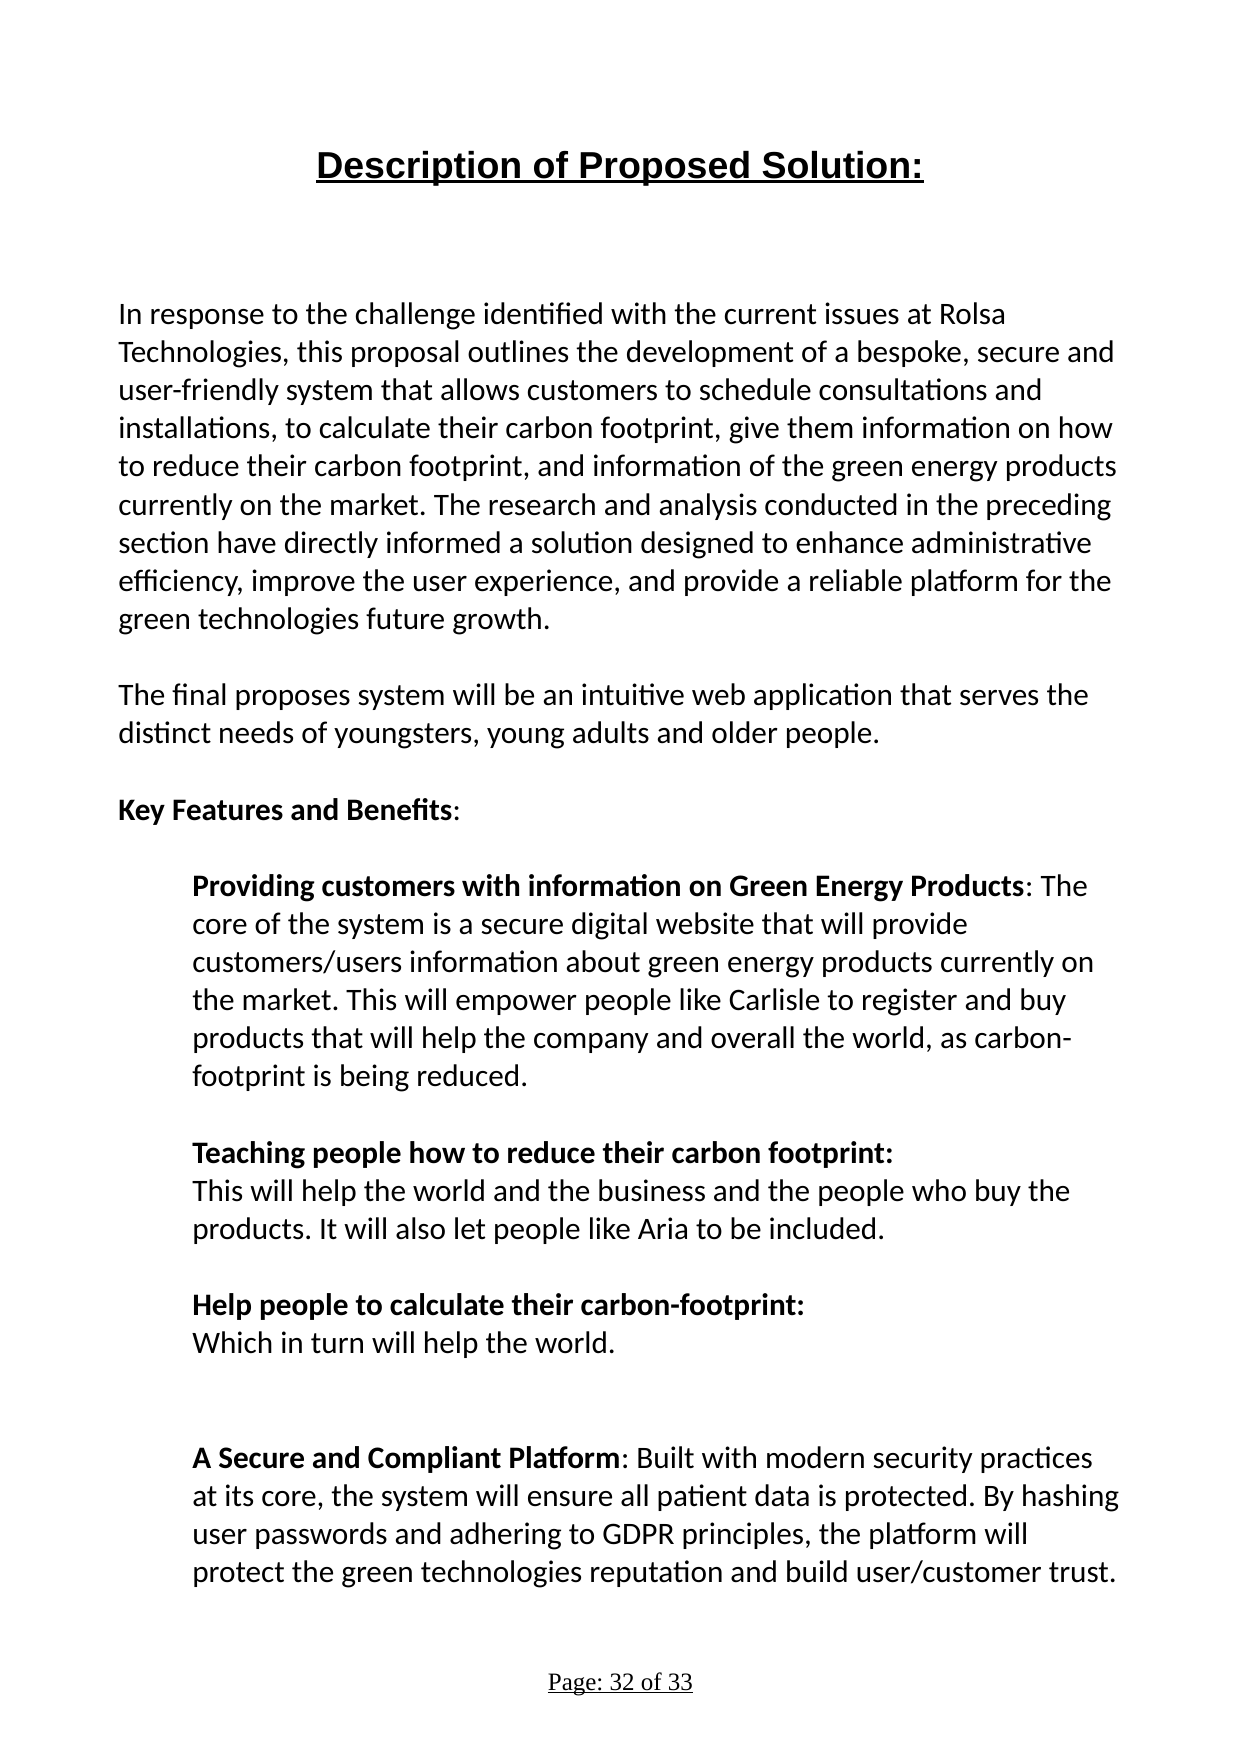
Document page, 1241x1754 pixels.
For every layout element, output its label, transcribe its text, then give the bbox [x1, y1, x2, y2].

text Key Features and Benefits: [118, 789, 1122, 828]
text In response to the challenge identified with the current issues at Rolsa Technologies, this proposal outlines the development of a bespoke, secure and user-friendly system that allows customers to schedule consultations and installations, to calculate their carbon footprint, give them information on how to reduce their carbon footprint, and information of the green energy products currently on the market. The research and analysis conducted in the preceding section have directly informed a solution designed to enhance administrative efficiency, improve the user experience, and provide a reliable platform for the green technologies future growth. [118, 294, 1122, 637]
subtitle Description of Proposed Solution: [118, 143, 1122, 186]
text This will help the world and the business and the people who buy the products. It will also let people like Aria to be included. [192, 1171, 1122, 1247]
text A Secure and Compliant Platform: Built with modern security practices at its core, the system will ensure all patient data is protected. By hashing user passwords and adhering to GDPR principles, the platform will protect the green technologies reputation and build user/customer trust. [192, 1438, 1122, 1590]
text Teaching people how to reduce their carbon footprint: [192, 1133, 1122, 1171]
text The final proposes system will be an intuitive web application that serves the distinct needs of youngsters, young adults and older people. [118, 675, 1122, 751]
text Providing customers with information on Green Energy Products: The core of the system is a secure digital website that will provide customers/users information about green energy products currently on the market. This will empower people like Carlisle to register and buy products that will help the company and overall the world, as carbon-footprint is being reduced. [192, 828, 1122, 1094]
text Help people to calculate their carbon-footprint: [192, 1285, 1122, 1323]
text Which in turn will help the world. [192, 1323, 1122, 1361]
